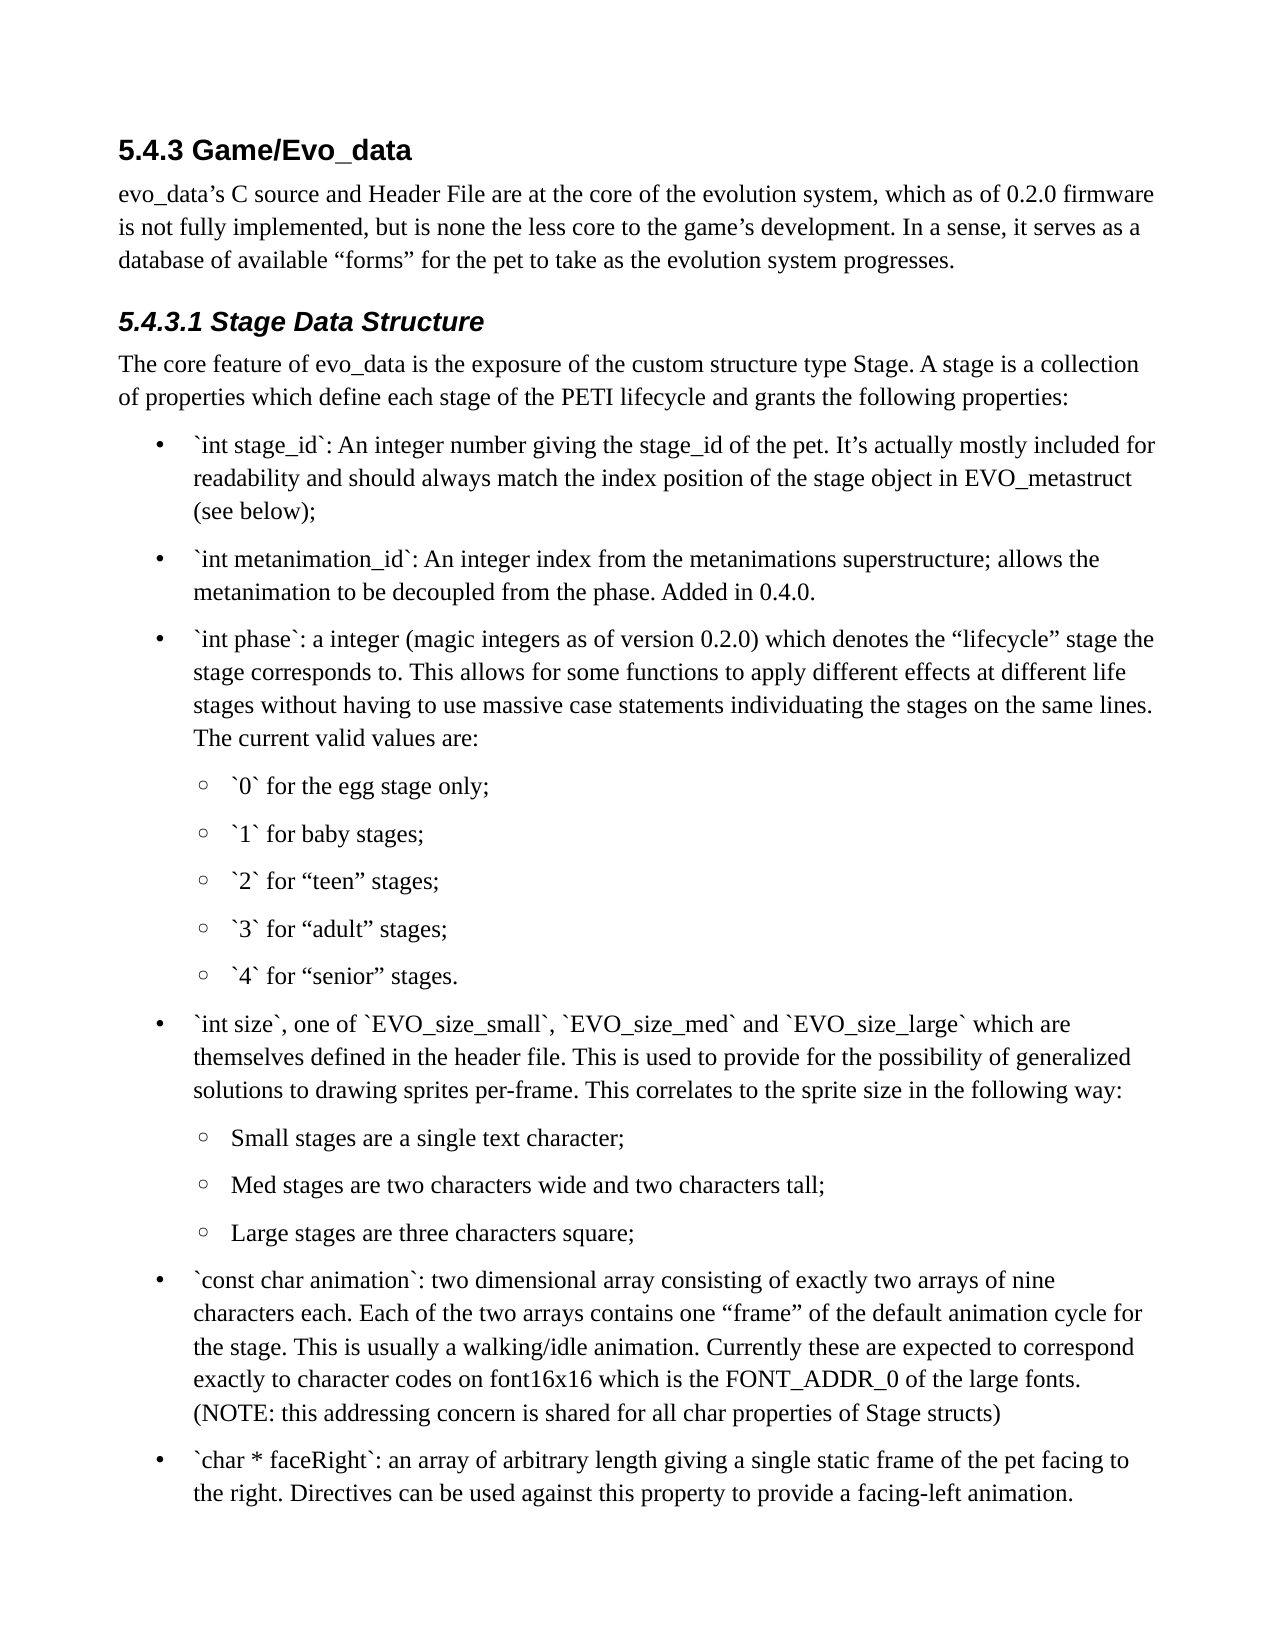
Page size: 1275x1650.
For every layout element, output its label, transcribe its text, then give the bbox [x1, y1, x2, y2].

list Large stages are three characters square; [193, 1218, 1157, 1247]
list Med stages are two characters wide and two characters tall; [193, 1170, 1157, 1199]
list `1` for baby stages; [193, 819, 1157, 847]
list `const char animation`: two dimensional array consisting of exactly two arrays of nine characters each. Each of the two arrays contains one “frame” of the default animation cycle for the stage. This is usually a walking/idle animation. Currently these are expected to correspond exactly to character codes on font16x16 which is the FONT_ADDR_0 of the large fonts. (NOTE: this addressing concern is shared for all char properties of Stage structs) [156, 1266, 1157, 1426]
list `char * faceRight`: an array of arbitrary length giving a single static frame of the pet facing to the right. Directives can be used against this property to provide a facing-left animation. [156, 1445, 1157, 1507]
list `int size`, one of `EVO_size_small`, `EVO_size_med` and `EVO_size_large` which are themselves defined in the header file. This is used to provide for the possibility of generalized solutions to drawing sprites per-frame. This correlates to the sprite size in the following way: [156, 1009, 1157, 1104]
list `0` for the egg stage only; [193, 771, 1157, 800]
list Small stages are a single text character; [193, 1123, 1157, 1151]
list `int stage_id`: An integer number giving the stage_id of the pet. It’s actually mostly included for readability and should always match the index position of the stage object in EVO_metastruct (see below); [156, 430, 1157, 525]
list `4` for “senior” stages. [193, 961, 1157, 990]
text evo_data’s C source and Header File are at the core of the evolution system, which as of 0.2.0 firmware is not fully implemented, but is none the less core to the game’s development. In a sense, it serves as a database of available “forms” for the pet to take as the evolution system progresses. [118, 179, 1157, 274]
list `int phase`: a integer (magic integers as of version 0.2.0) which denotes the “lifecycle” stage the stage corresponds to. This allows for some functions to apply different effects at different life stages without having to use massive case statements individuating the stages on the same lines. The current valid values are: [156, 624, 1157, 752]
subtitle 5.4.3 Game/Evo_data [118, 133, 1157, 166]
list `int metanimation_id`: An integer index from the metanimations superstructure; allows the metanimation to be decoupled from the phase. Added in 0.4.0. [156, 544, 1157, 606]
subtitle 5.4.3.1 Stage Data Structure [118, 305, 1157, 337]
text The core feature of evo_data is the exposure of the custom structure type Stage. A stage is a collection of properties which define each stage of the PETI lifecycle and grants the following properties: [118, 349, 1157, 411]
list `2` for “teen” stages; [193, 866, 1157, 895]
list `3` for “adult” stages; [193, 914, 1157, 943]
